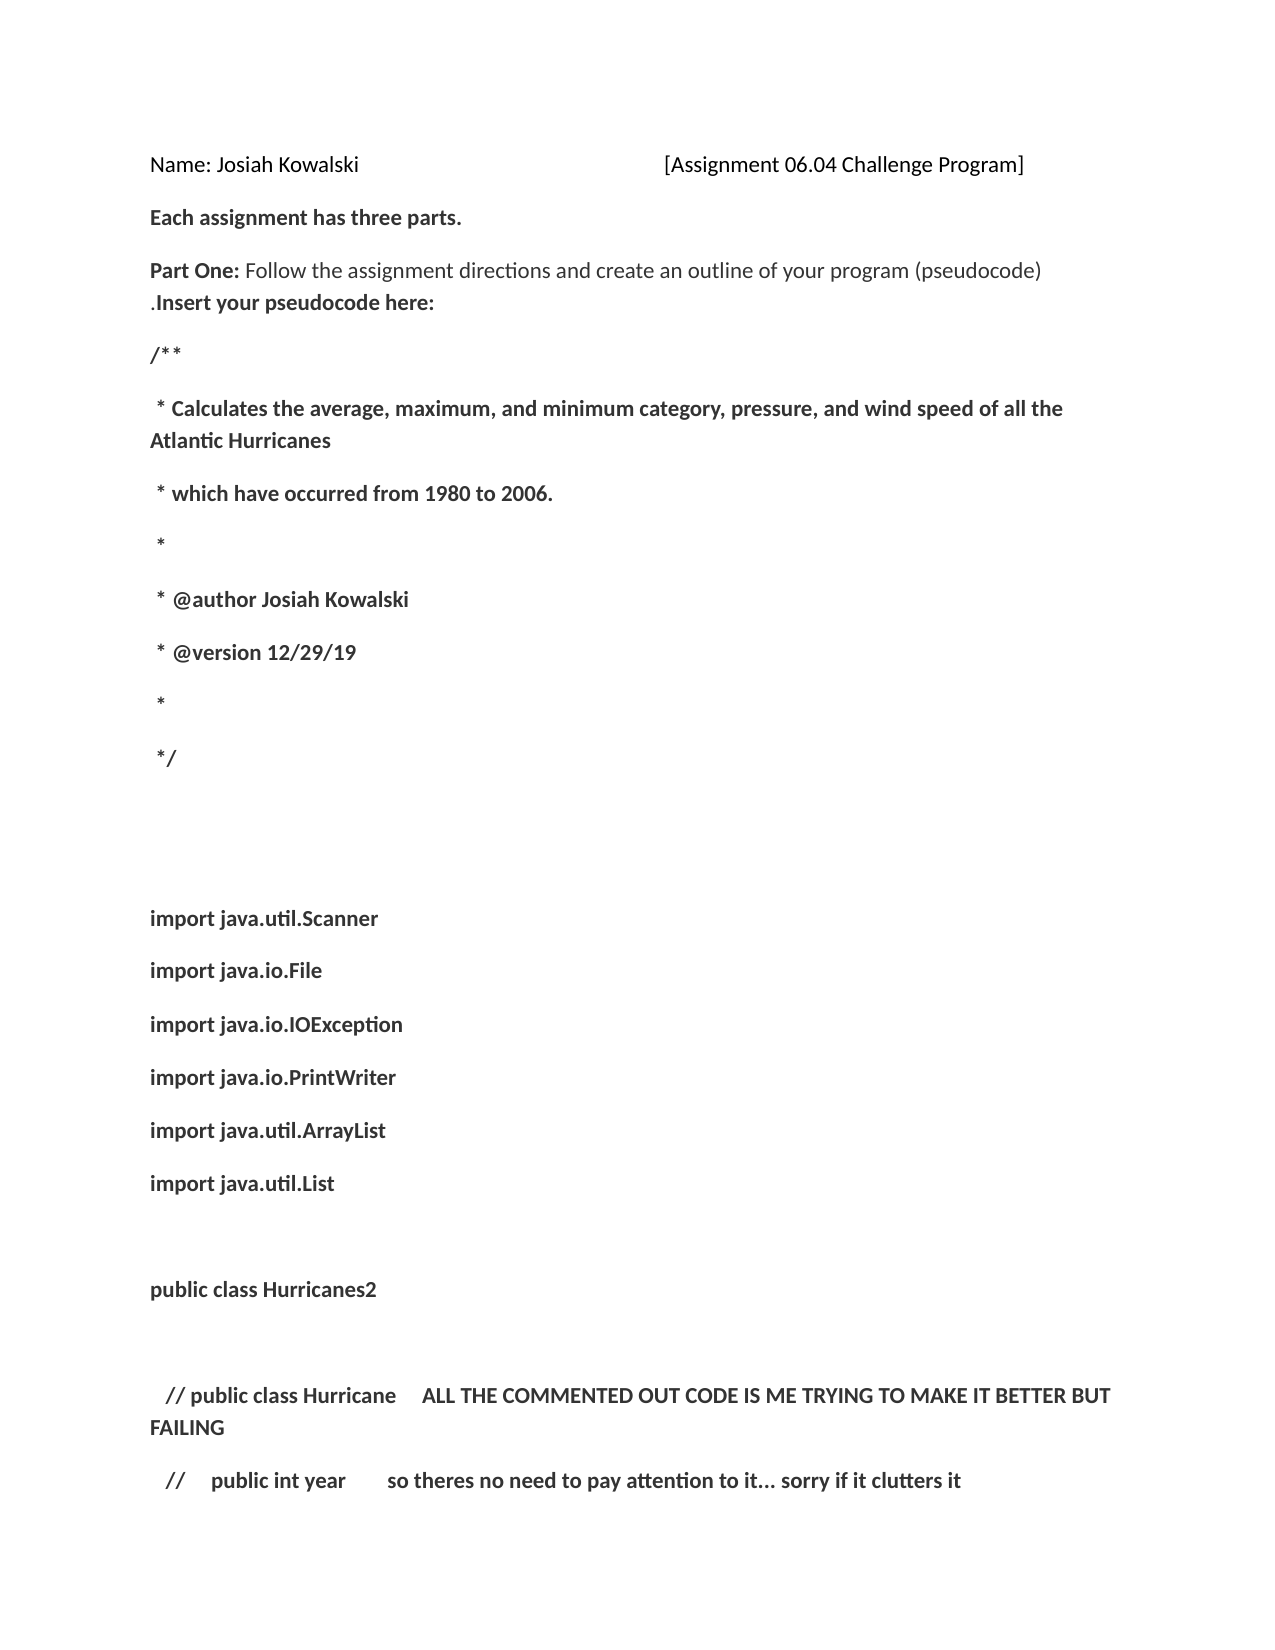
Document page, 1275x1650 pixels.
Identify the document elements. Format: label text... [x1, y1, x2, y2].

text import java.util.Scanner [150, 904, 1125, 932]
text .Insert your pseudocode here: [150, 288, 1125, 316]
text import java.io.PrintWriter [150, 1063, 1125, 1091]
text import java.io.IOException [150, 1010, 1125, 1038]
text // public int year so theres no need to pay attention to it... sorry if it clutters it [150, 1466, 1125, 1494]
text import java.util.ArrayList [150, 1116, 1125, 1144]
text * @author Josiah Kowalski [150, 586, 1125, 613]
text Each assignment has three parts. [150, 203, 1125, 231]
text * @version 12/29/19 [150, 638, 1125, 667]
text Part One: Follow the assignment directions and create an outline of your program (pseudocode) [150, 256, 1125, 284]
text // public class Hurricane ALL THE COMMENTED OUT CODE IS ME TRYING TO MAKE IT BETTER BUT FAILING [150, 1381, 1125, 1441]
text * Calculates the average, maximum, and minimum category, pressure, and wind speed of all the Atlantic Hurricanes [150, 394, 1125, 454]
text * which have occurred from 1980 to 2006. [150, 479, 1125, 507]
text public class Hurricanes2 [150, 1275, 1125, 1303]
text import java.util.List [150, 1169, 1125, 1197]
text * [150, 532, 1125, 561]
text * [150, 692, 1125, 719]
text /** [150, 341, 1125, 369]
text import java.io.File [150, 957, 1125, 985]
text Name: Josiah Kowalski [Assignment 06.04 Challenge Program] [150, 150, 1125, 178]
text */ [150, 744, 1125, 773]
